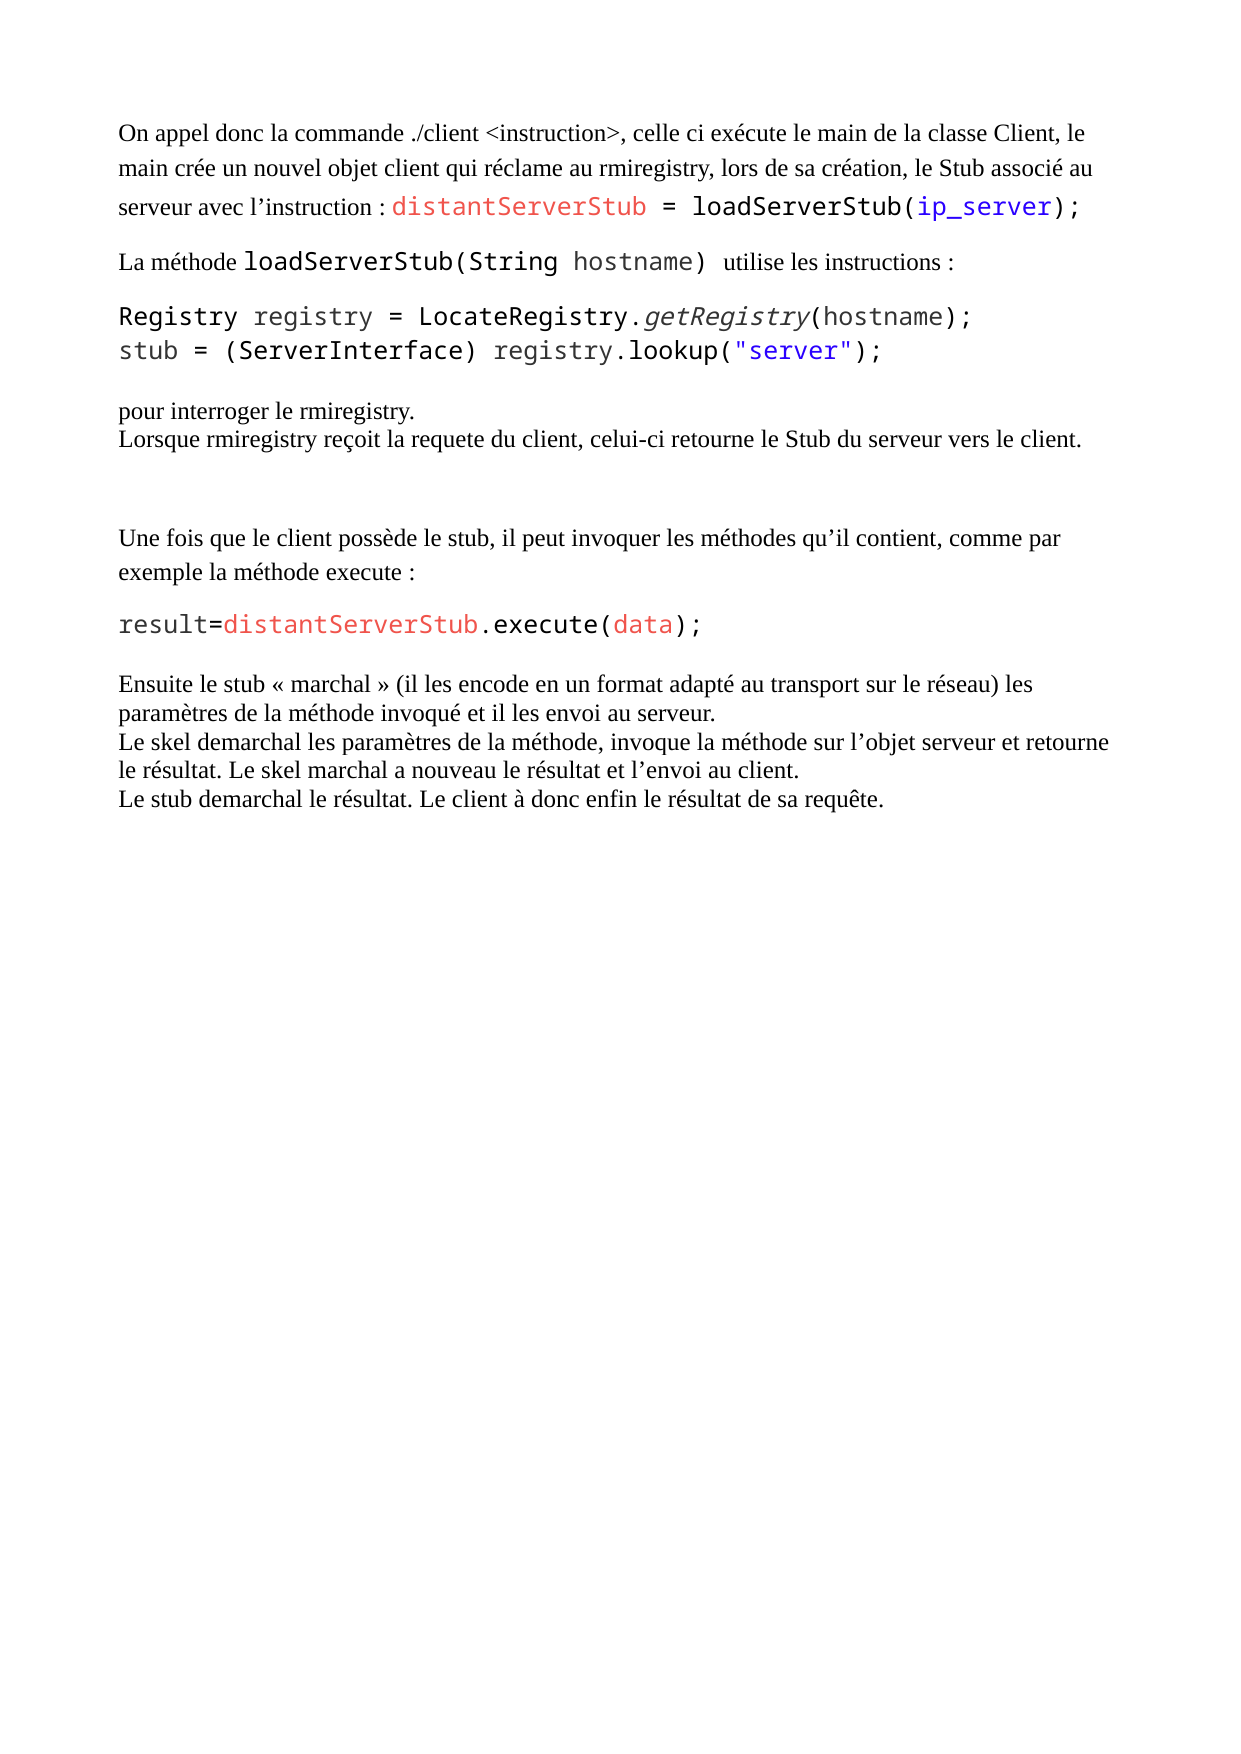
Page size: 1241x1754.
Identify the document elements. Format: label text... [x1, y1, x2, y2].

text Le stub demarchal le résultat. Le client à donc enfin le résultat de sa requête. [118, 784, 1122, 813]
text Le skel demarchal les paramètres de la méthode, invoque la méthode sur l’objet serveur et retourne le résultat. Le skel marchal a nouveau le résultat et l’envoi au client. [118, 727, 1122, 784]
text result=distantServerStub.execute(data); [118, 606, 1122, 640]
text On appel donc la commande ./client <instruction>, celle ci exécute le main de la classe Client, le main crée un nouvel objet client qui réclame au rmiregistry, lors de sa création, le Stub associé au serveur avec l’instruction : distantServerStub = loadServerStub(ip_server); [118, 118, 1122, 222]
text Registry registry = LocateRegistry.getRegistry(hostname); [118, 299, 1122, 333]
text Ensuite le stub « marchal » (il les encode en un format adapté au transport sur le réseau) les paramètres de la méthode invoqué et il les envoi au serveur. [118, 669, 1122, 727]
text pour interroger le rmiregistry. [118, 396, 1122, 424]
text La méthode loadServerStub(String hostname) utilise les instructions : [118, 243, 1122, 278]
text stub = (ServerInterface) registry.lookup("server"); [118, 333, 1122, 367]
text Une fois que le client possède le stub, il peut invoquer les méthodes qu’il contient, comme par exemple la méthode execute : [118, 523, 1122, 586]
text Lorsque rmiregistry reçoit la requete du client, celui-ci retourne le Stub du serveur vers le client. [118, 424, 1122, 453]
